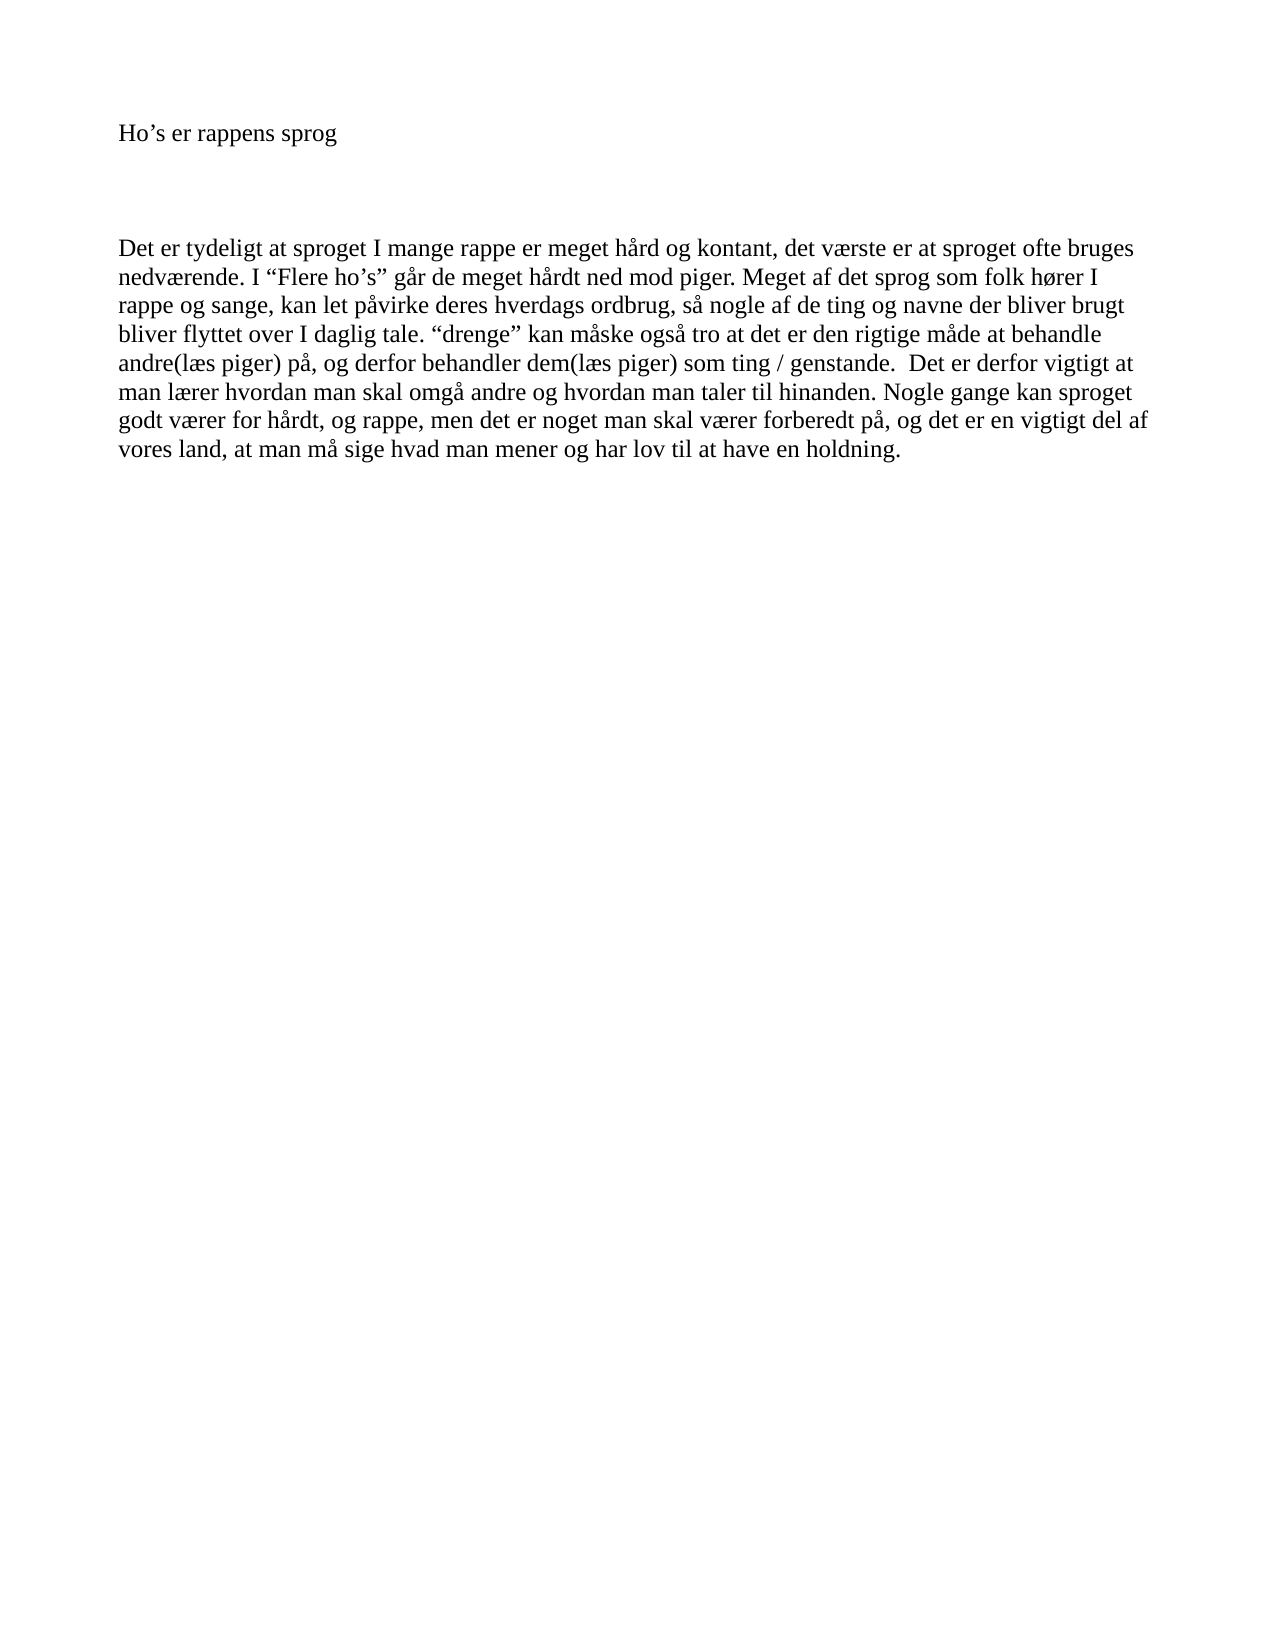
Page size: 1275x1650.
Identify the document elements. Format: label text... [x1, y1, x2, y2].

text Ho’s er rappens sprog [118, 118, 1157, 147]
text Det er tydeligt at sproget I mange rappe er meget hård og kontant, det værste er at sproget ofte bruges nedværende. I “Flere ho’s” går de meget hårdt ned mod piger. Meget af det sprog som folk hører I rappe og sange, kan let påvirke deres hverdags ordbrug, så nogle af de ting og navne der bliver brugt bliver flyttet over I daglig tale. “drenge” kan måske også tro at det er den rigtige måde at behandle andre(læs piger) på, og derfor behandler dem(læs piger) som ting / genstande. Det er derfor vigtigt at man lærer hvordan man skal omgå andre og hvordan man taler til hinanden. Nogle gange kan sproget godt værer for hårdt, og rappe, men det er noget man skal værer forberedt på, og det er en vigtigt del af vores land, at man må sige hvad man mener og har lov til at have en holdning. [118, 233, 1157, 463]
